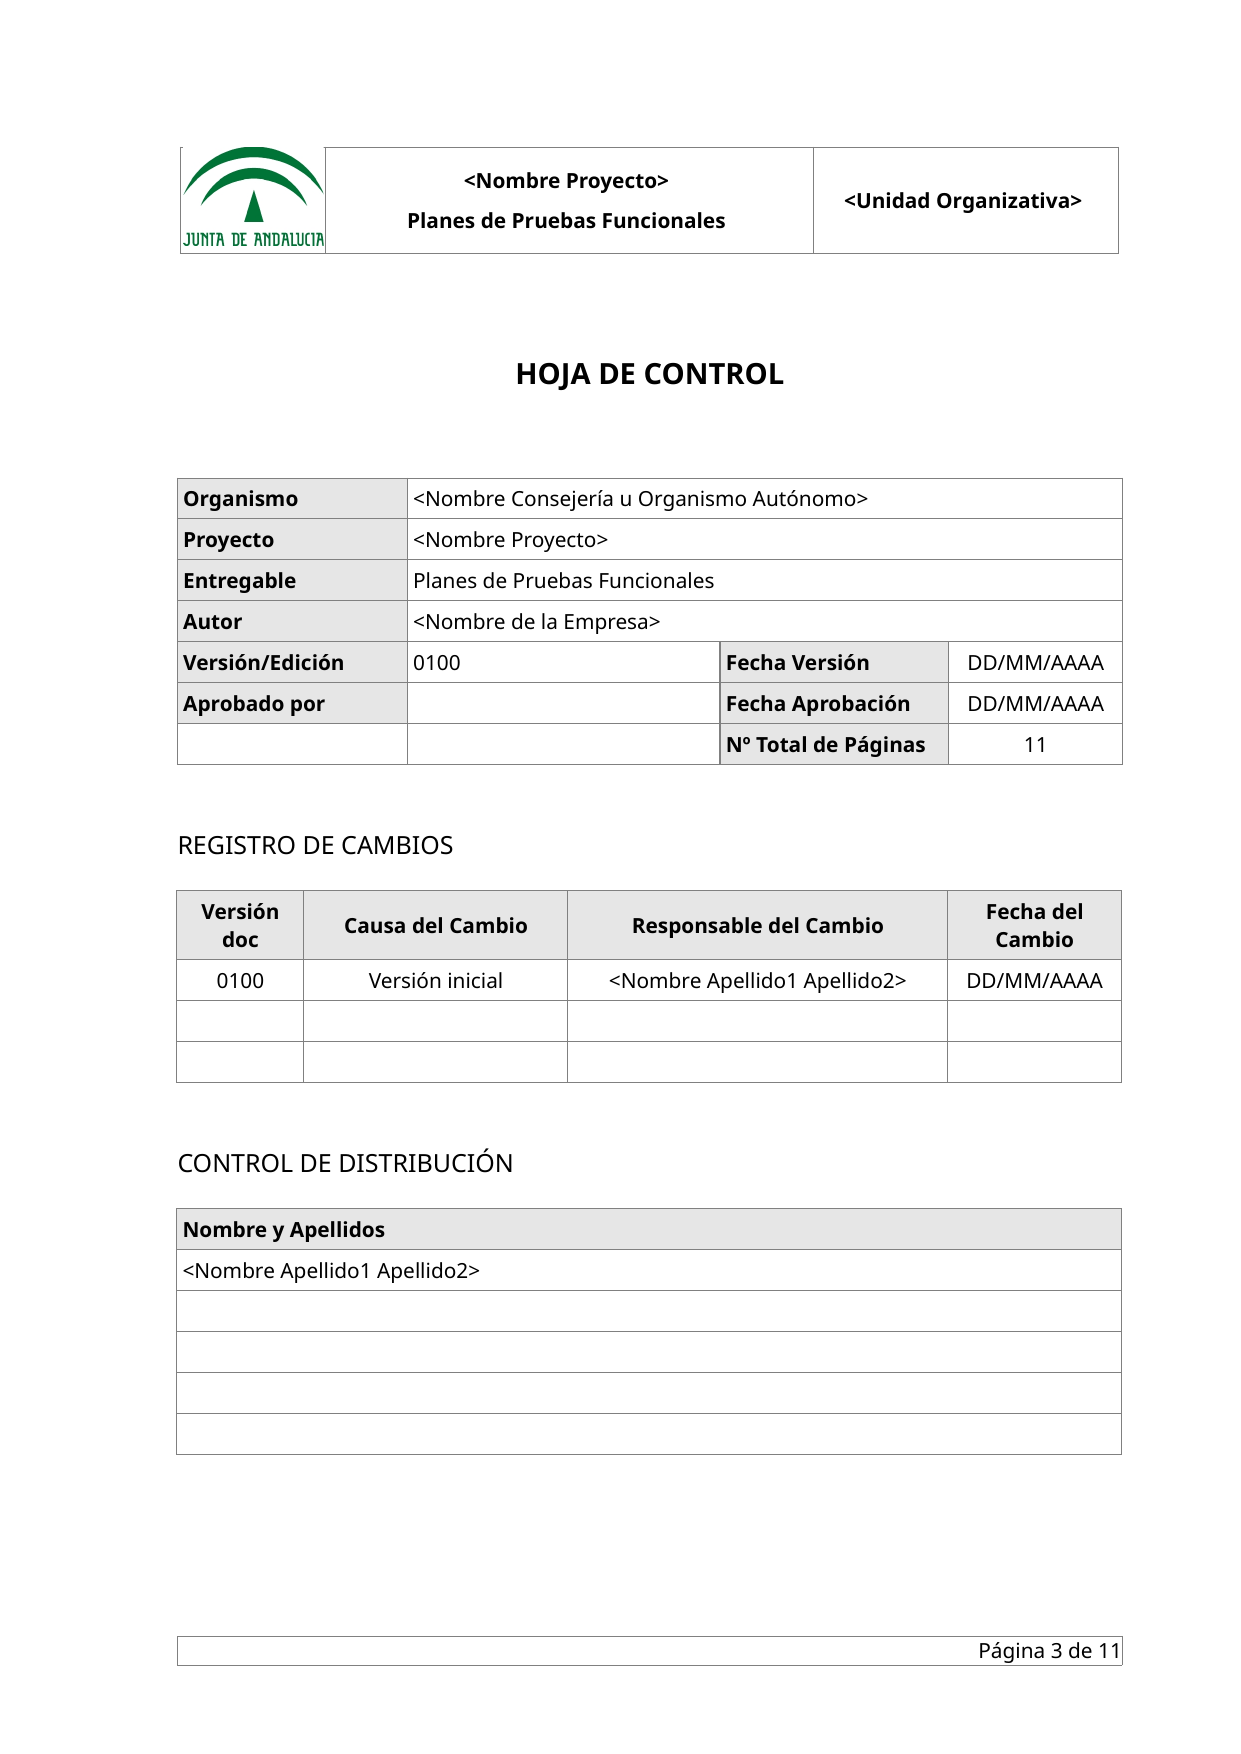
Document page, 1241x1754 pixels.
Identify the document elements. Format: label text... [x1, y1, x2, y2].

table_cell Fecha Versión [721, 642, 948, 682]
table_cell [177, 1332, 1121, 1372]
table_cell Versión/Edición [178, 642, 407, 682]
table_cell [948, 1042, 1121, 1082]
table_cell 0100 [177, 960, 303, 1000]
table_cell [177, 1001, 303, 1041]
table_cell <Nombre Proyecto> [408, 519, 1122, 559]
table_header Fecha del Cambio [948, 891, 1121, 959]
table_cell [304, 1001, 567, 1041]
text CONTROL DE DISTRIBUCIÓN [177, 1146, 1122, 1180]
table_cell [948, 1001, 1121, 1041]
table_cell [177, 1373, 1121, 1413]
table_cell DD/MM/AAAA [949, 642, 1122, 682]
table_cell 0100 [408, 642, 719, 682]
table_cell Fecha Aprobación [721, 683, 948, 723]
table_cell DD/MM/AAAA [949, 683, 1122, 723]
table_cell <Nombre Apellido1 Apellido2> [568, 960, 947, 1000]
table_cell [177, 1291, 1121, 1331]
table_cell Entregable [178, 560, 407, 600]
table_cell Nº Total de Páginas [721, 724, 948, 764]
table_cell <Nombre de la Empresa> [408, 601, 1122, 641]
table_cell <Nombre Apellido1 Apellido2> [177, 1250, 1121, 1290]
table_cell [177, 1414, 1121, 1454]
table_cell Autor [178, 601, 407, 641]
text HOJA DE CONTROL [177, 353, 1122, 393]
table_cell DD/MM/AAAA [948, 960, 1121, 1000]
table_header Organismo [178, 479, 407, 518]
table_cell [178, 724, 407, 764]
table_cell Proyecto [178, 519, 407, 559]
table_header Versión doc [177, 891, 303, 959]
table_header Causa del Cambio [304, 891, 567, 959]
text REGISTRO DE CAMBIOS [177, 827, 1122, 862]
table_cell 10 [949, 724, 1122, 764]
table_cell Aprobado por [178, 683, 407, 723]
table_cell [177, 1042, 303, 1082]
table_header <Nombre Consejería u Organismo Autónomo> [408, 479, 1122, 518]
table_cell [568, 1042, 947, 1082]
table_cell [304, 1042, 567, 1082]
table_cell [408, 724, 719, 764]
table_cell Planes de Pruebas Funcionales [408, 560, 1122, 600]
table_header Responsable del Cambio [568, 891, 947, 959]
table_cell [408, 683, 719, 723]
table_cell [568, 1001, 947, 1041]
table_header Nombre y Apellidos [177, 1209, 1121, 1249]
table_cell Versión inicial [304, 960, 567, 1000]
